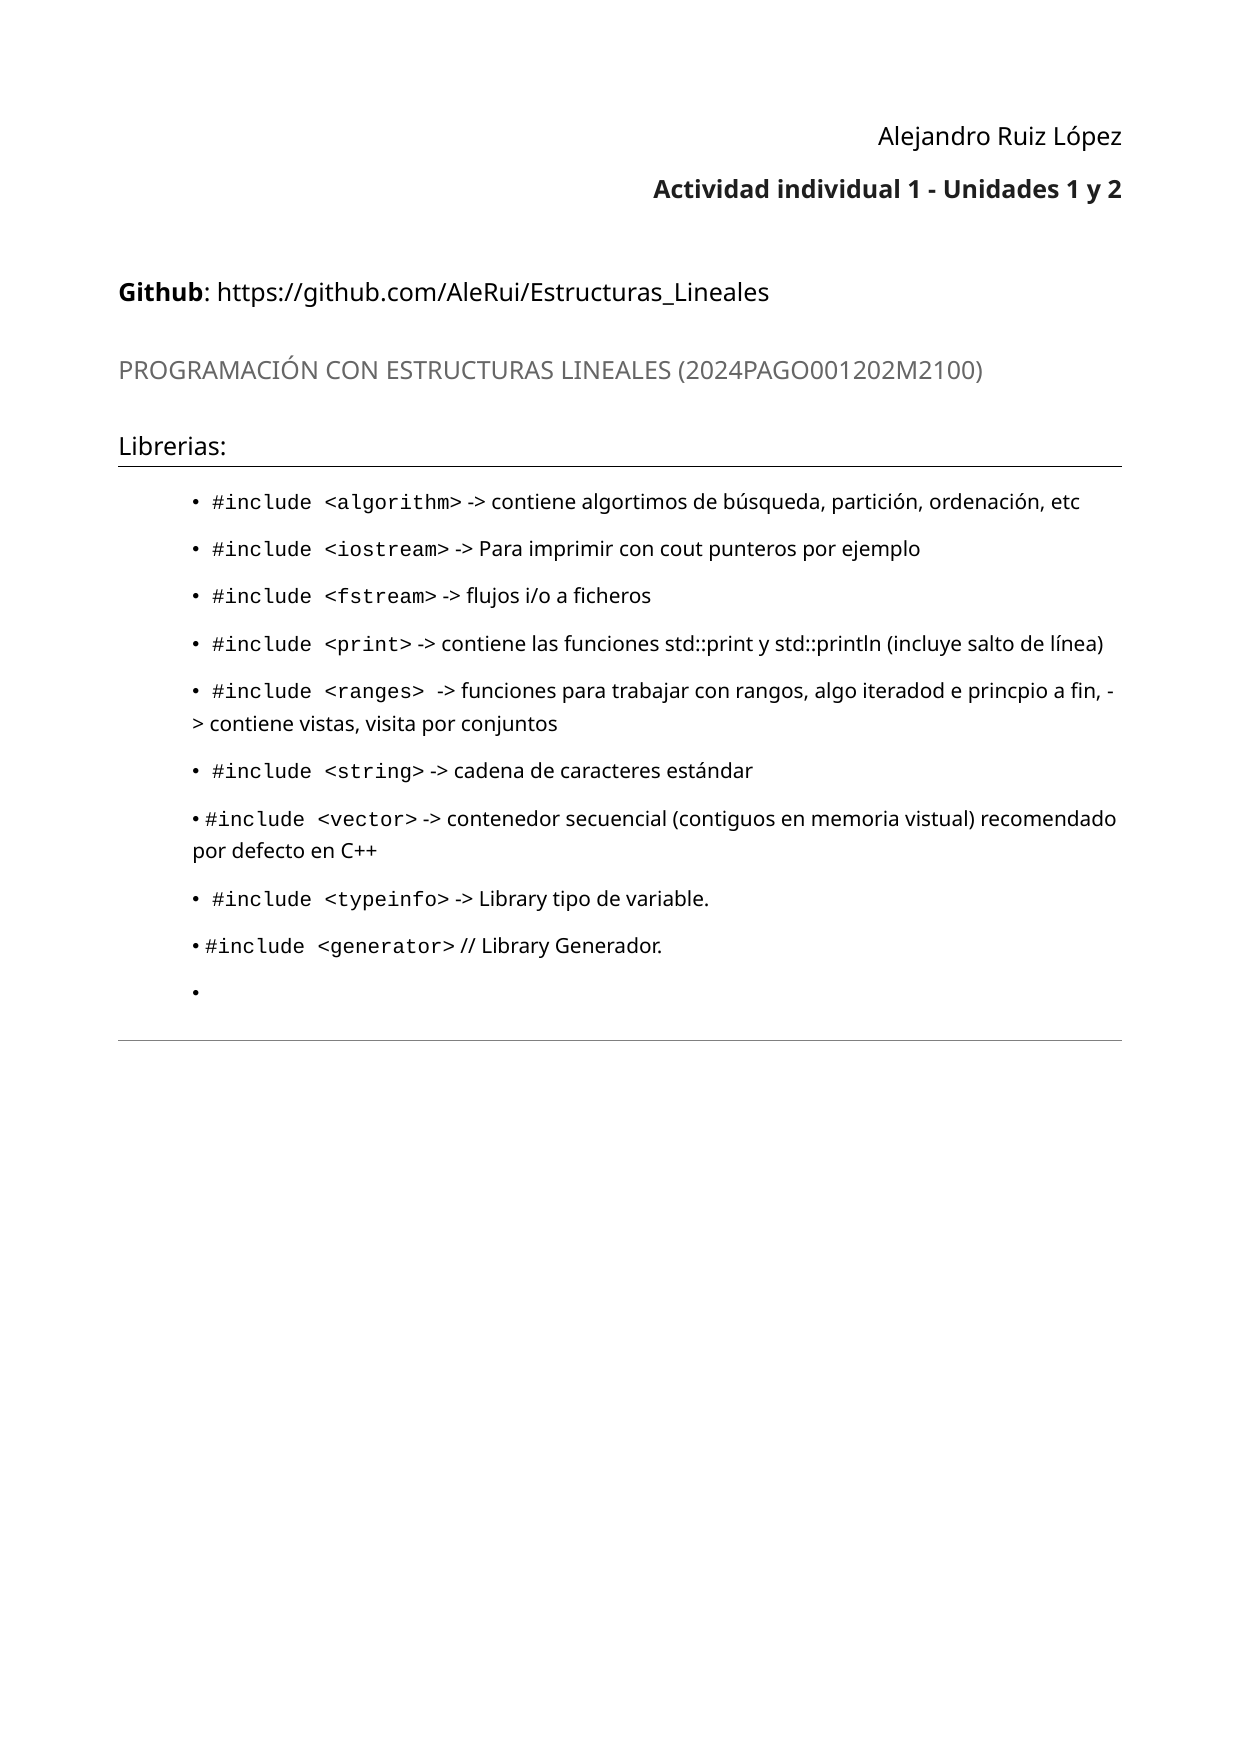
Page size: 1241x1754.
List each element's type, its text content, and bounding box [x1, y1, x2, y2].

list #include <string> -> cadena de caracteres estándar [118, 756, 1122, 785]
list #include <vector> -> contenedor secuencial (contiguos en memoria vistual) recomendado por defecto en C++ [118, 804, 1122, 865]
list #include <typeinfo> -> Library tipo de variable. [118, 884, 1122, 912]
list #include <generator> // Library Generador. [118, 931, 1122, 959]
subtitle Librerias: [118, 429, 1122, 466]
list #include <print> -> contiene las funciones std::print y std::println (incluye salto de línea) [118, 629, 1122, 658]
subtitle Actividad individual 1 - Unidades 1 y 2 [118, 172, 1122, 206]
list #include <ranges> -> funciones para trabajar con rangos, algo iteradod e princpio a fin, -> contiene vistas, visita por conjuntos [118, 676, 1122, 738]
list #include <fstream> -> flujos i/o a ficheros [118, 582, 1122, 610]
text Github: https://github.com/AleRui/Estructuras_Lineales [118, 274, 1122, 308]
text Alejandro Ruiz López [118, 118, 1122, 152]
list #include <iostream> -> Para imprimir con cout punteros por ejemplo [118, 534, 1122, 563]
list #include <algorithm> -> contiene algortimos de búsqueda, partición, ordenación, etc [118, 487, 1122, 515]
subtitle PROGRAMACIÓN CON ESTRUCTURAS LINEALES (2024PAGO001202M2100) [118, 353, 1122, 387]
